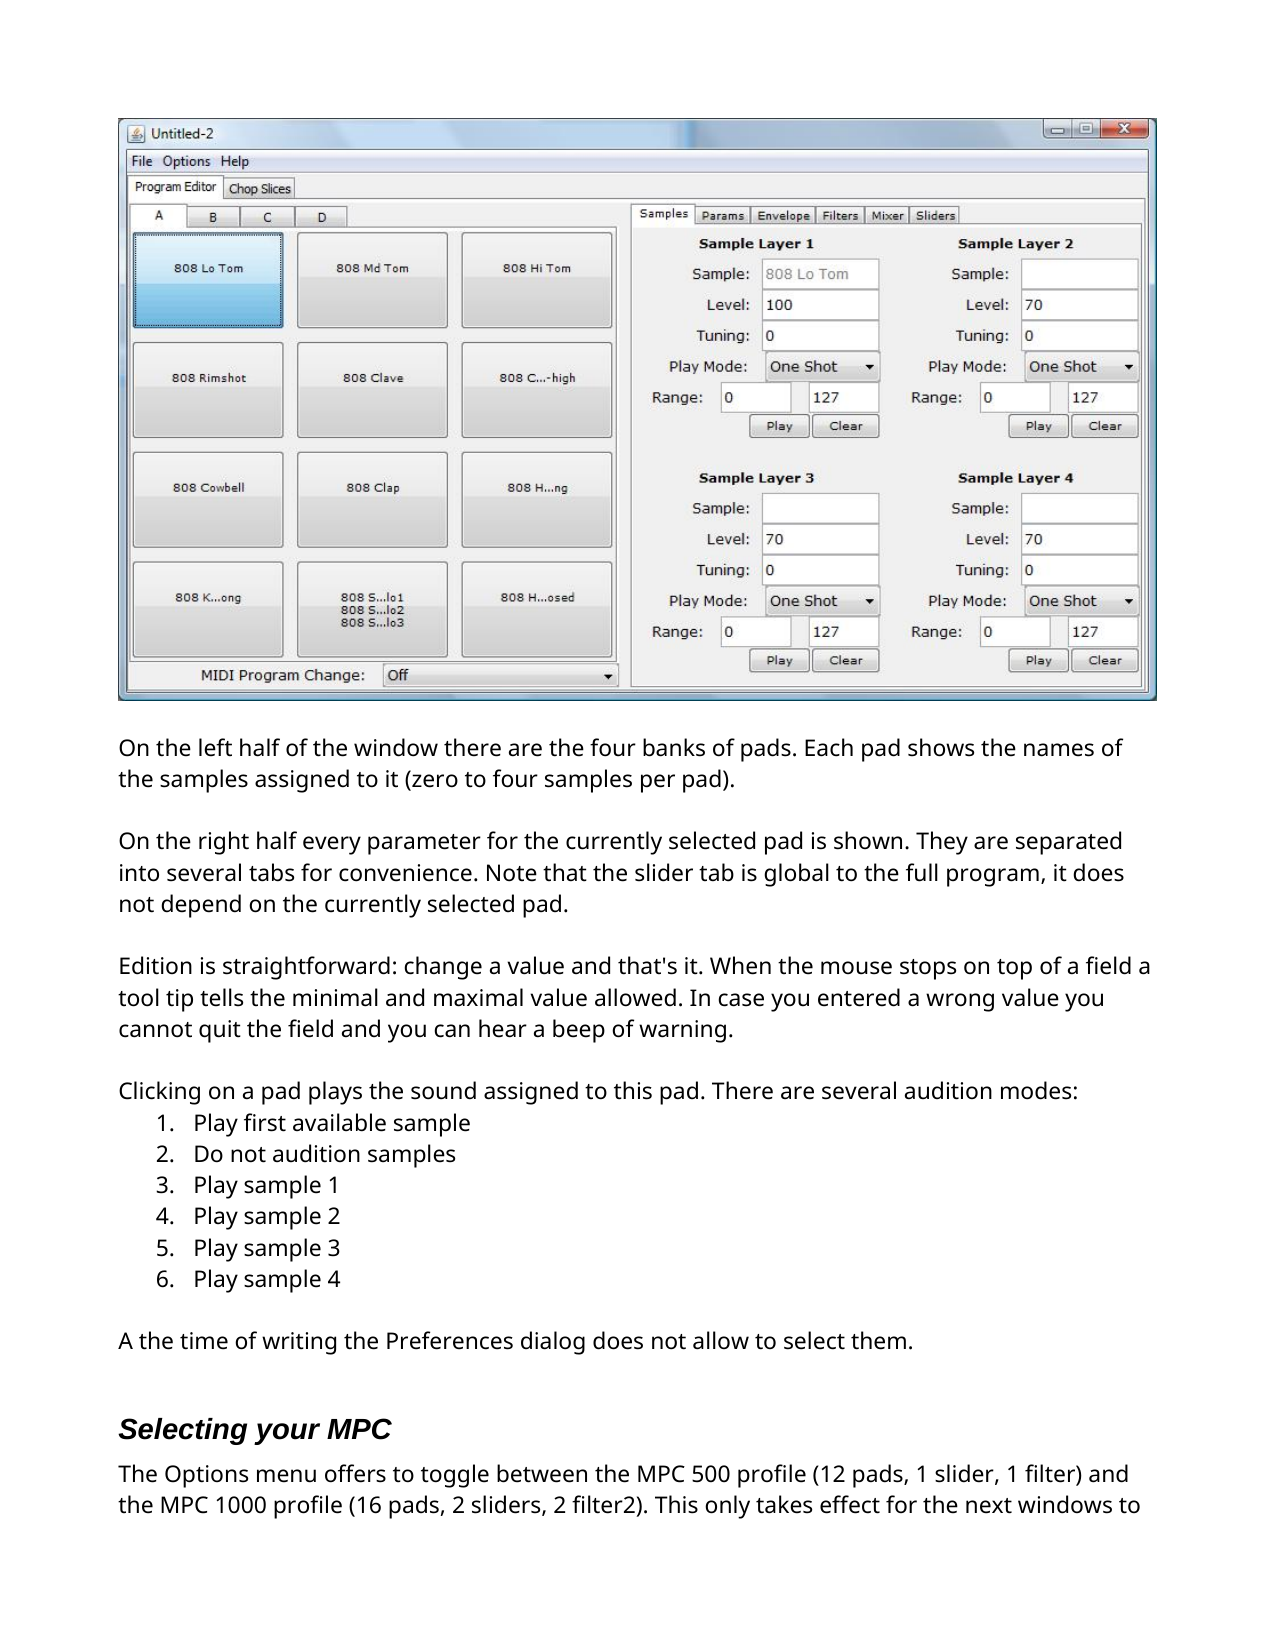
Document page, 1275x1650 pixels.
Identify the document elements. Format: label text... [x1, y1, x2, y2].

picture [118, 118, 1157, 701]
text A the time of writing the Preferences dialog does not allow to select them. [118, 1325, 1157, 1356]
text Clicking on a pad plays the sound assigned to this pad. There are several audition modes: [118, 1075, 1157, 1106]
text The Options menu offers to toggle between the MPC 500 profile (12 pads, 1 slider, 1 filter) and the MPC 1000 profile (16 pads, 2 sliders, 2 filter2). This only takes effect for the next windows to [118, 1458, 1157, 1520]
list Play sample 1 [156, 1169, 1157, 1200]
list Play sample 4 [156, 1263, 1157, 1294]
list Do not audition samples [156, 1138, 1157, 1169]
list Play sample 2 [156, 1200, 1157, 1231]
list Play sample 3 [156, 1231, 1157, 1263]
list Play first available sample [156, 1106, 1157, 1138]
text Edition is straightforward: change a value and that's it. When the mouse stops on top of a field a tool tip tells the minimal and maximal value allowed. In case you entered a wrong value you cannot quit the field and you can hear a beep of warning. [118, 950, 1157, 1044]
text On the left half of the window there are the four banks of pads. Each pad shows the names of the samples assigned to it (zero to four samples per pad). [118, 731, 1157, 794]
subtitle Selecting your MPC [118, 1413, 1157, 1445]
text On the right half every parameter for the currently selected pad is shown. They are separated into several tabs for convenience. Note that the slider tab is global to the full program, it does not depend on the currently selected pad. [118, 825, 1157, 919]
